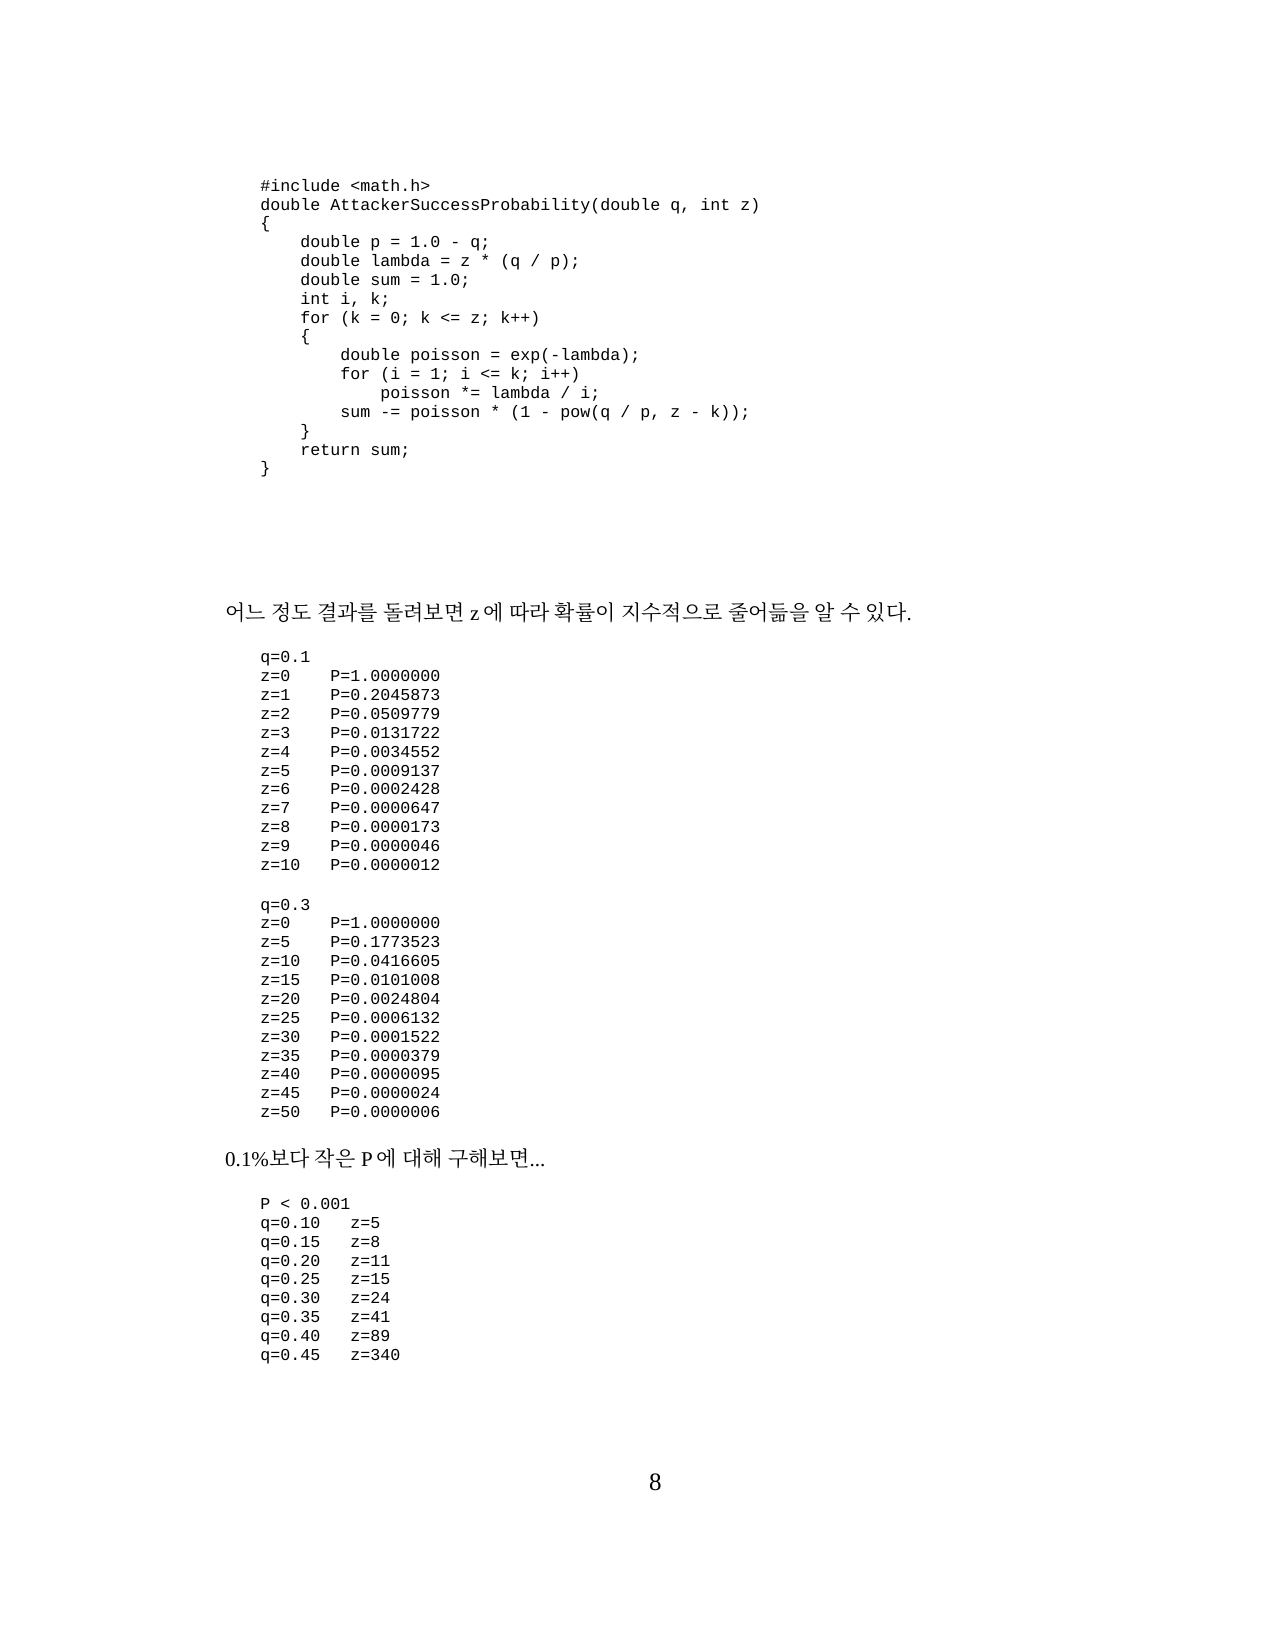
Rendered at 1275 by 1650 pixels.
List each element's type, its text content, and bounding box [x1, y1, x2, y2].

text 0.1%보다 작은 P에 대해 구해보면... [225, 1147, 1050, 1171]
text 어느 정도 결과를 돌려보면 z에 따라 확률이 지수적으로 줄어듦을 알 수 있다. [225, 601, 1050, 625]
